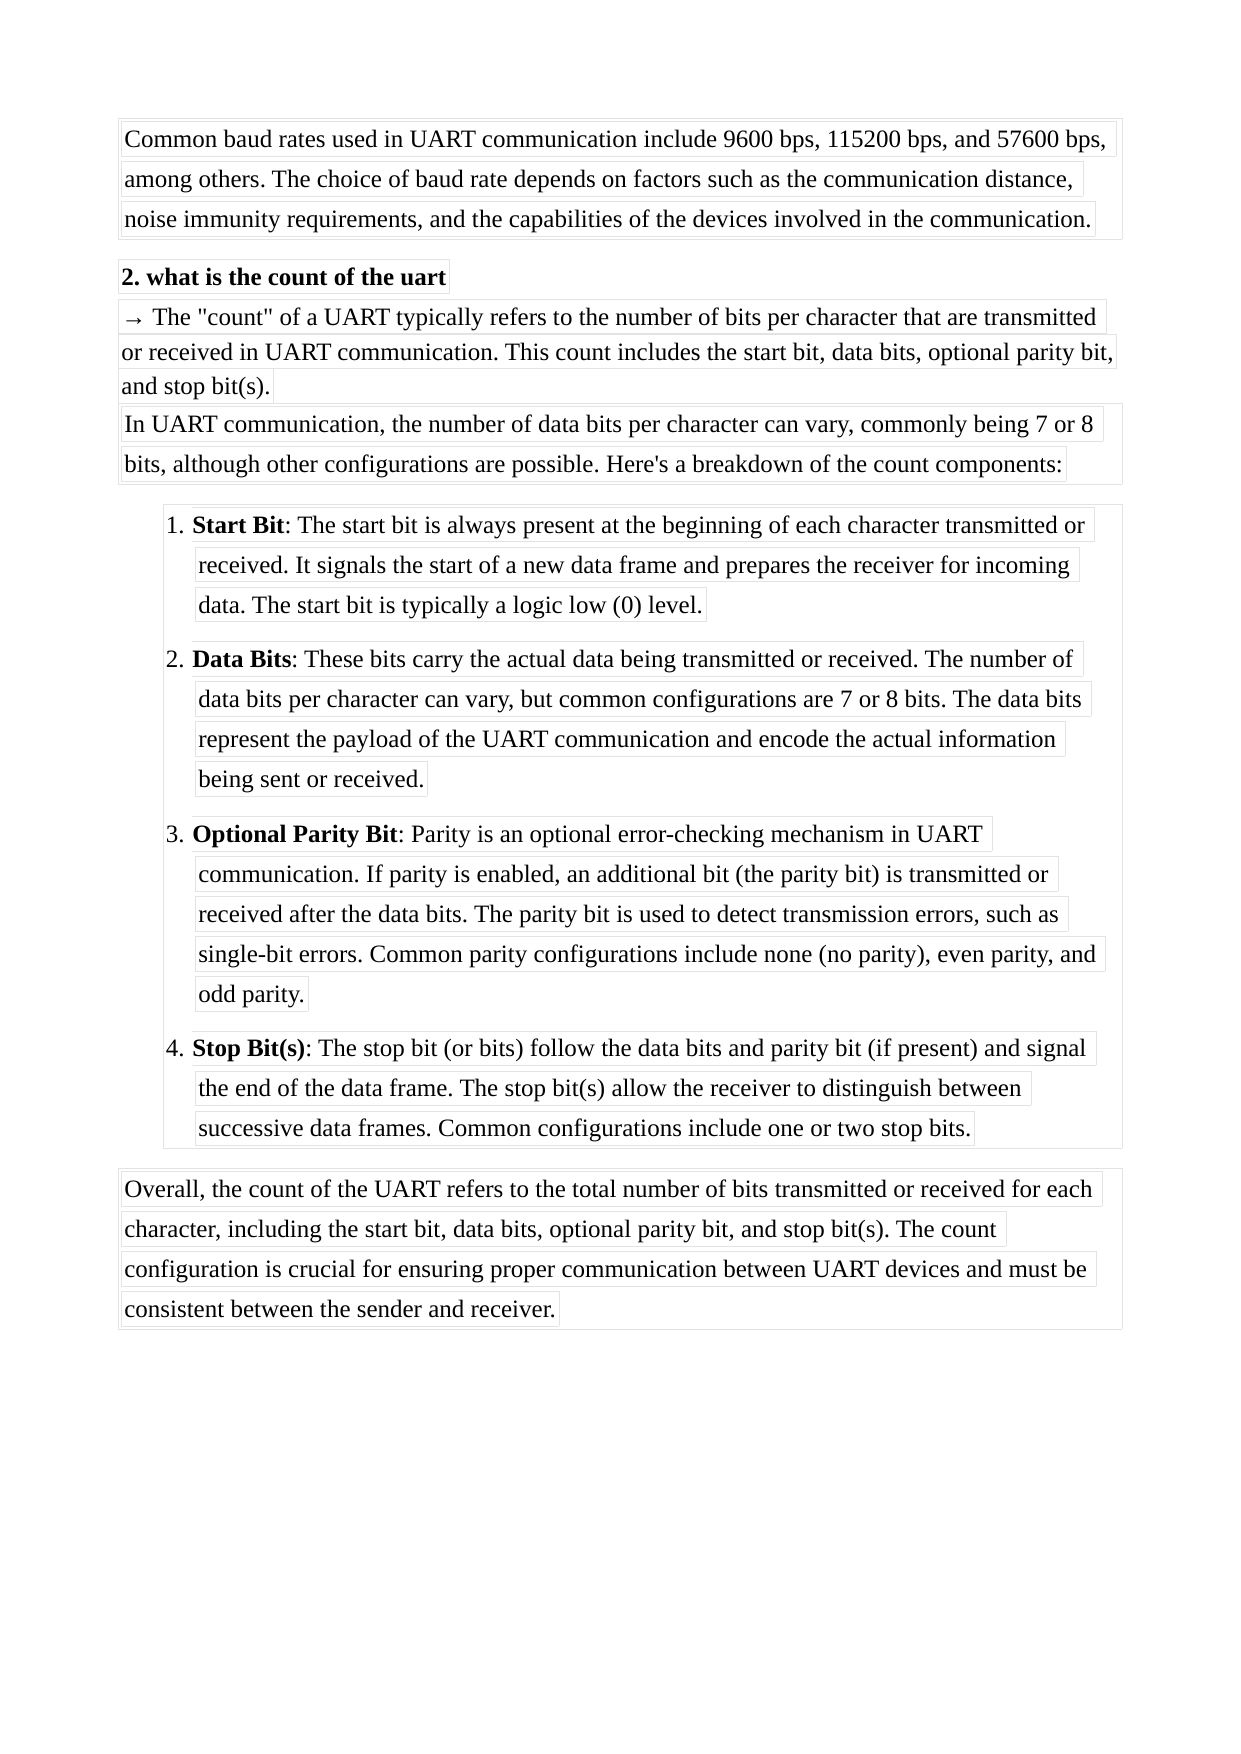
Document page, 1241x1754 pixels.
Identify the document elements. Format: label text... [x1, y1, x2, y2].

text In UART communication, the number of data bits per character can vary, commonly being 7 or 8 bits, although other configurations are possible. Here's a breakdown of the count components: [119, 404, 1122, 484]
list Data Bits: These bits carry the actual data being transmitted or received. The number of data bits per character can vary, but common configurations are 7 or 8 bits. The data bits represent the payload of the UART communication and encode the actual information being sent or received. [164, 638, 1122, 796]
text → The "count" of a UART typically refers to the number of bits per character that are transmitted or received in UART communication. This count includes the start bit, data bits, optional parity bit, and stop bit(s). [119, 300, 1106, 333]
list Start Bit: The start bit is always present at the beginning of each character transmitted or received. It signals the start of a new data frame and prepares the receiver for incoming data. The start bit is typically a logic low (0) level. [164, 505, 1122, 622]
text → The "count" of a UART typically refers to the number of bits per character that are transmitted or received in UART communication. This count includes the start bit, data bits, optional parity bit, and stop bit(s). [274, 299, 1122, 403]
text Overall, the count of the UART refers to the total number of bits transmitted or received for each character, including the start bit, data bits, optional parity bit, and stop bit(s). The count configuration is crucial for ensuring proper communication between UART devices and must be consistent between the sender and receiver. [119, 1169, 1122, 1329]
list Optional Parity Bit: Parity is an optional error-checking mechanism in UART communication. If parity is enabled, an additional bit (the parity bit) is transmitted or received after the data bits. The parity bit is used to detect transmission errors, such as single-bit errors. Common parity configurations include none (no parity), even parity, and odd parity. [164, 813, 1122, 1011]
list Stop Bit(s): The stop bit (or bits) follow the data bits and parity bit (if present) and signal the end of the data frame. The stop bit(s) allow the receiver to distinguish between successive data frames. Common configurations include one or two stop bits. [164, 1027, 1122, 1148]
text [450, 259, 1122, 293]
text → The "count" of a UART typically refers to the number of bits per character that are transmitted or received in UART communication. This count includes the start bit, data bits, optional parity bit, and stop bit(s). [119, 369, 273, 403]
text Common baud rates used in UART communication include 9600 bps, 115200 bps, and 57600 bps, among others. The choice of baud rate depends on factors such as the communication distance, noise immunity requirements, and the capabilities of the devices involved in the communication. [119, 119, 1122, 239]
text 2. what is the count of the uart [119, 260, 449, 293]
text → The "count" of a UART typically refers to the number of bits per character that are transmitted or received in UART communication. This count includes the start bit, data bits, optional parity bit, and stop bit(s). [119, 335, 1116, 368]
